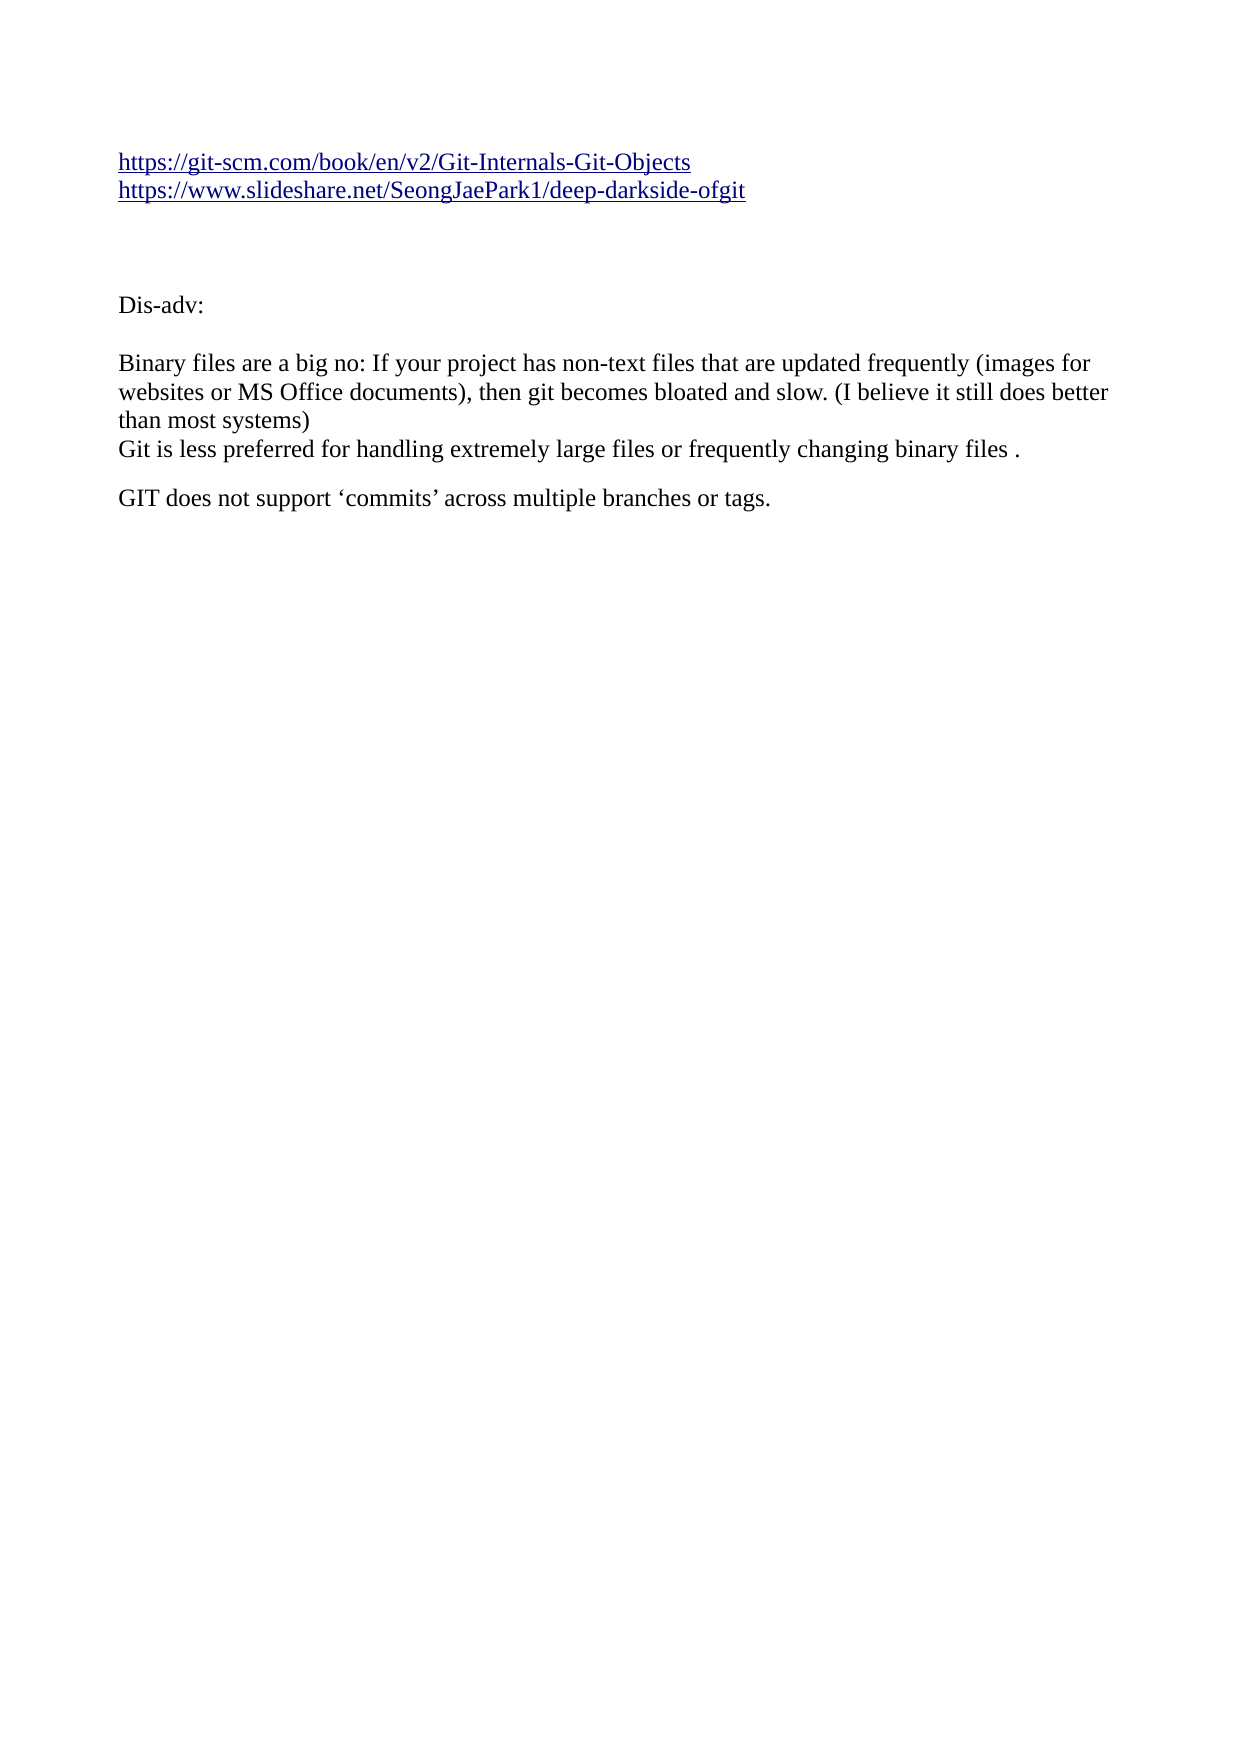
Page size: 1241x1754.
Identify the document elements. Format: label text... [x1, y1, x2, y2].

text Binary files are a big no: If your project has non-text files that are updated frequently (images for websites or MS Office documents), then git becomes bloated and slow. (I believe it still does better than most systems) [118, 348, 1122, 434]
text https://git-scm.com/book/en/v2/Git-Internals-Git-Objects [118, 147, 1122, 176]
text Git is less preferred for handling extremely large files or frequently changing binary files . [118, 434, 1122, 463]
text Dis-adv: [118, 291, 1122, 319]
text GIT does not support ‘commits’ across multiple branches or tags. [118, 483, 1122, 512]
text https://www.slideshare.net/SeongJaePark1/deep-darkside-ofgit [118, 176, 1122, 204]
